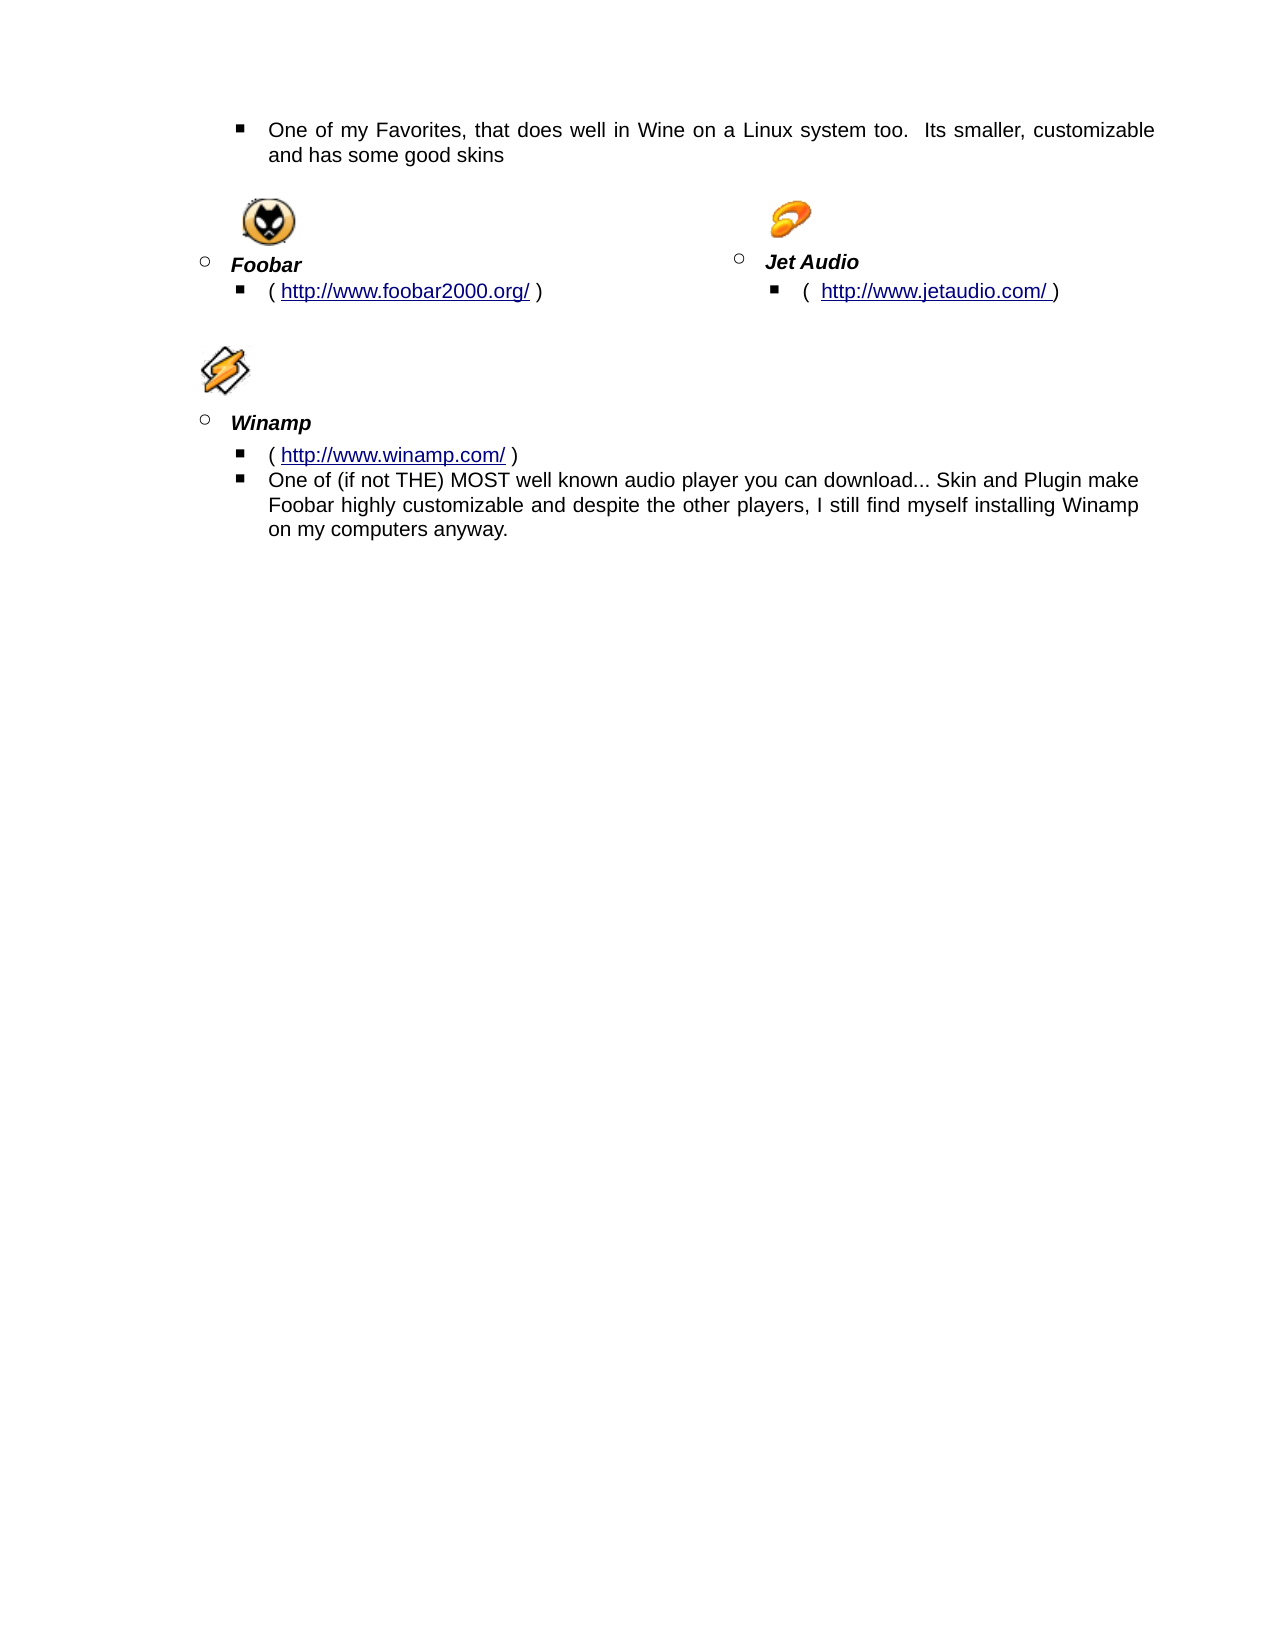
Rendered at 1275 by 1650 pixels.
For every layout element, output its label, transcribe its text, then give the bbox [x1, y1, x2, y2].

subtitle Jet Audio [727, 249, 1157, 276]
list One of (if not THE) MOST well known audio player you can download... Skin and Plugin make Foobar highly customizable and despite the other players, I still find myself installing Winamp on my computers anyway. [231, 468, 1140, 541]
subtitle Winamp [193, 410, 1157, 437]
list ( http://www.jetaudio.com/ ) [765, 279, 1157, 304]
list One of my Favorites, that does well in Wine on a Linux system too. Its smaller, customizable and has some good skins [231, 118, 1157, 167]
subtitle Foobar [193, 252, 622, 279]
picture [242, 196, 297, 246]
list ( http://www.foobar2000.org/ ) [231, 279, 622, 304]
picture [770, 199, 813, 242]
list ( http://www.winamp.com/ ) [231, 443, 1157, 468]
picture [200, 346, 251, 396]
